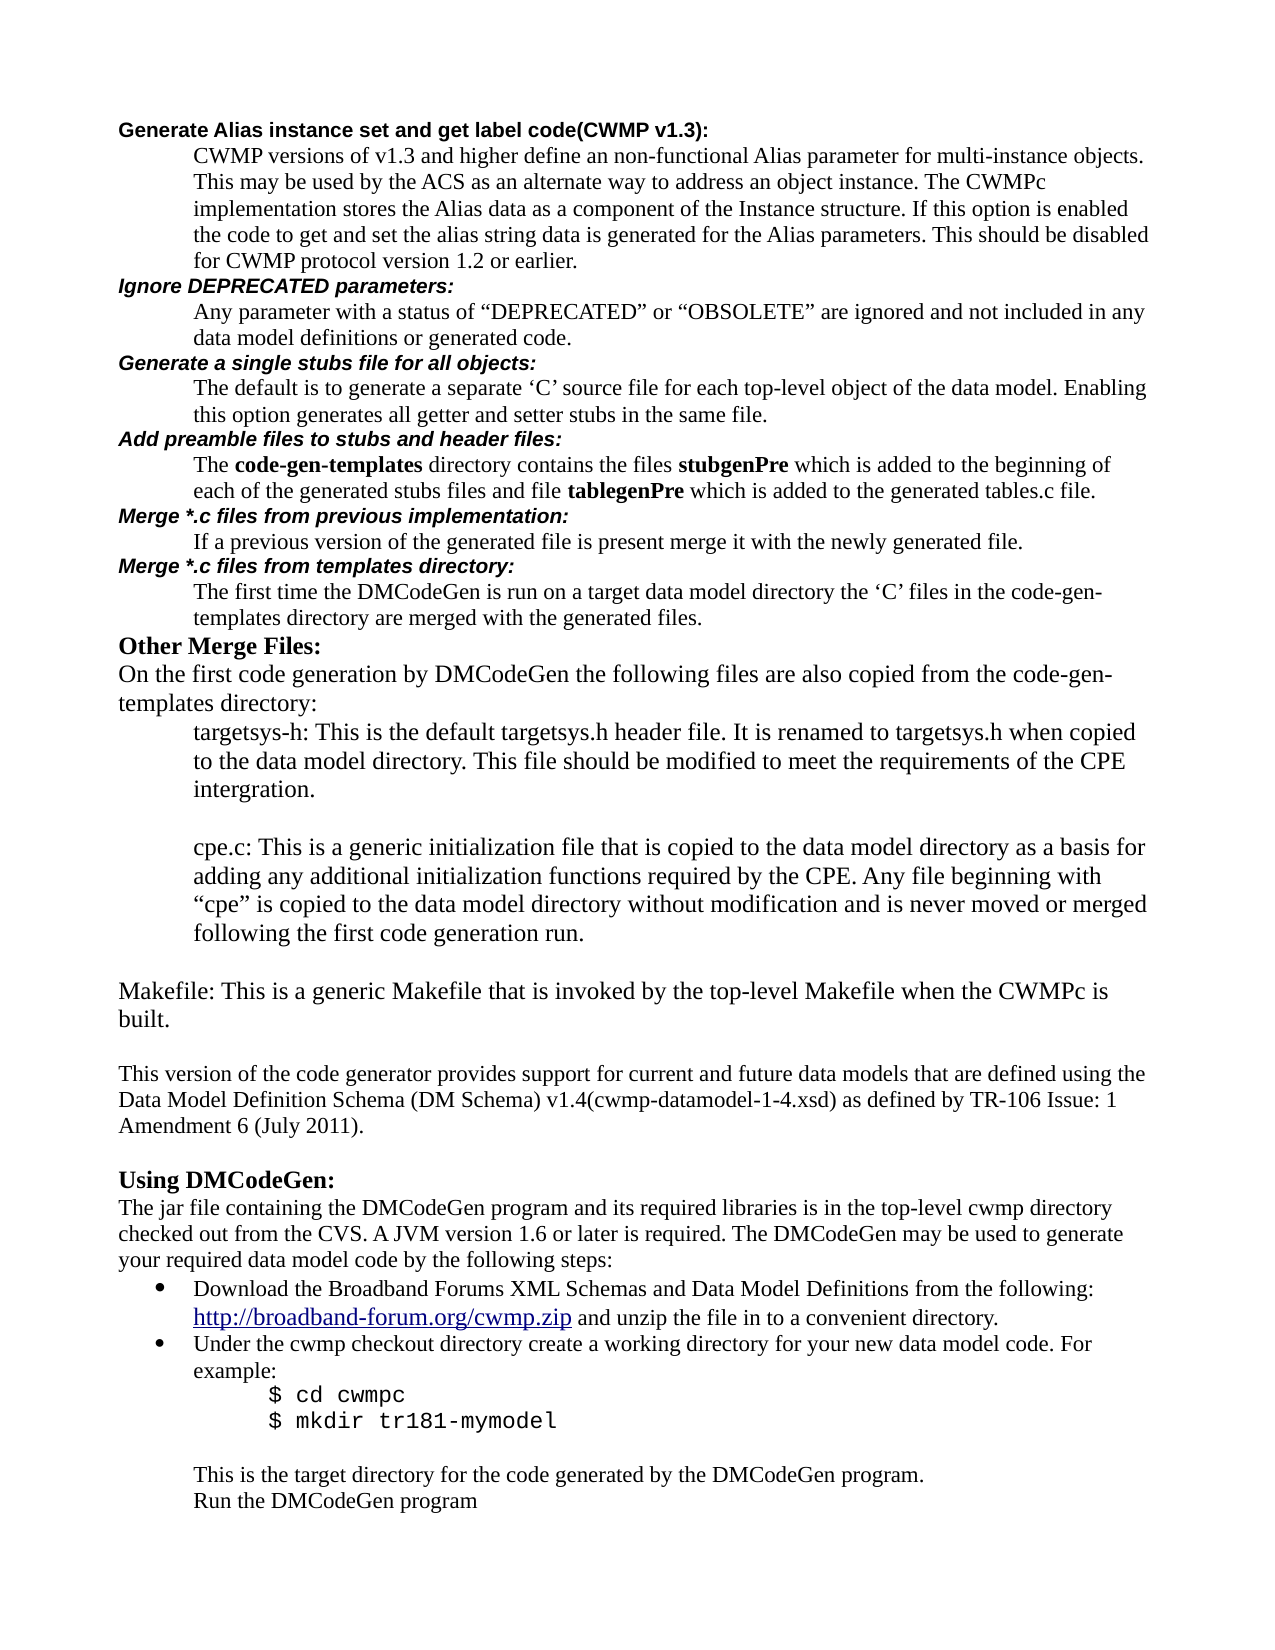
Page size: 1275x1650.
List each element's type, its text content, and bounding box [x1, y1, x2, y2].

text Generate a single stubs file for all objects: [118, 351, 1157, 374]
text The code-gen-templates directory contains the files stubgenPre which is added to the beginning of each of the generated stubs files and file tablegenPre which is added to the generated tables.c file. [193, 451, 1157, 504]
list targetsys-h: This is the default targetsys.h header file. It is renamed to targetsys.h when copied to the data model directory. This file should be modified to meet the requirements of the CPE intergration. [156, 717, 1157, 803]
text If a previous version of the generated file is present merge it with the newly generated file. [193, 528, 1157, 554]
text The jar file containing the DMCodeGen program and its required libraries is in the top-level cwmp directory checked out from the CVS. A JVM version 1.6 or later is required. The DMCodeGen may be used to generate your required data model code by the following steps: [118, 1194, 1157, 1273]
text The first time the DMCodeGen is run on a target data model directory the ‘C’ files in the code-gen-templates directory are merged with the generated files. [193, 578, 1157, 631]
text On the first code generation by DMCodeGen the following files are also copied from the code-gen-templates directory: [118, 659, 1157, 717]
text This is the target directory for the code generated by the DMCodeGen program. [193, 1461, 1157, 1487]
text Add preamble files to stubs and header files: [118, 427, 1157, 451]
text $ mkdir tr181-mymodel [268, 1409, 1157, 1435]
text Any parameter with a status of “DEPRECATED” or “OBSOLETE” are ignored and not included in any data model definitions or generated code. [193, 298, 1157, 351]
text Run the DMCodeGen program [193, 1487, 1157, 1514]
list Under the cwmp checkout directory create a working directory for your new data model code. For example: [156, 1330, 1157, 1383]
subtitle Other Merge Files: [118, 631, 1157, 659]
text Merge *.c files from previous implementation: [118, 504, 1157, 528]
list cpe.c: This is a generic initialization file that is copied to the data model directory as a basis for adding any additional initialization functions required by the CPE. Any file beginning with “cpe” is copied to the data model directory without modification and is never moved or merged following the first code generation run. [193, 832, 1157, 947]
text Merge *.c files from templates directory: [118, 554, 1157, 578]
text $ cd cwmpc [268, 1383, 1157, 1409]
text Makefile: This is a generic Makefile that is invoked by the top-level Makefile when the CWMPc is built. [118, 976, 1157, 1033]
text This version of the code generator provides support for current and future data models that are defined using the Data Model Definition Schema (DM Schema) v1.4(cwmp-datamodel-1-4.xsd) as defined by TR-106 Issue: 1 Amendment 6 (July 2011). [118, 1060, 1157, 1139]
subtitle Using DMCodeGen: [118, 1165, 1157, 1194]
text The default is to generate a separate ‘C’ source file for each top-level object of the data model. Enabling this option generates all getter and setter stubs in the same file. [193, 374, 1157, 427]
list Download the Broadband Forums XML Schemas and Data Model Definitions from the following: http://broadband-forum.org/cwmp.zip and unzip the file in to a convenient directory. [156, 1273, 1157, 1330]
text Generate Alias instance set and get label code(CWMP v1.3): [118, 118, 1157, 142]
text CWMP versions of v1.3 and higher define an non-functional Alias parameter for multi-instance objects. This may be used by the ACS as an alternate way to address an object instance. The CWMPc implementation stores the Alias data as a component of the Instance structure. If this option is enabled the code to get and set the alias string data is generated for the Alias parameters. This should be disabled for CWMP protocol version 1.2 or earlier. [193, 142, 1157, 274]
text Ignore DEPRECATED parameters: [118, 274, 1157, 298]
